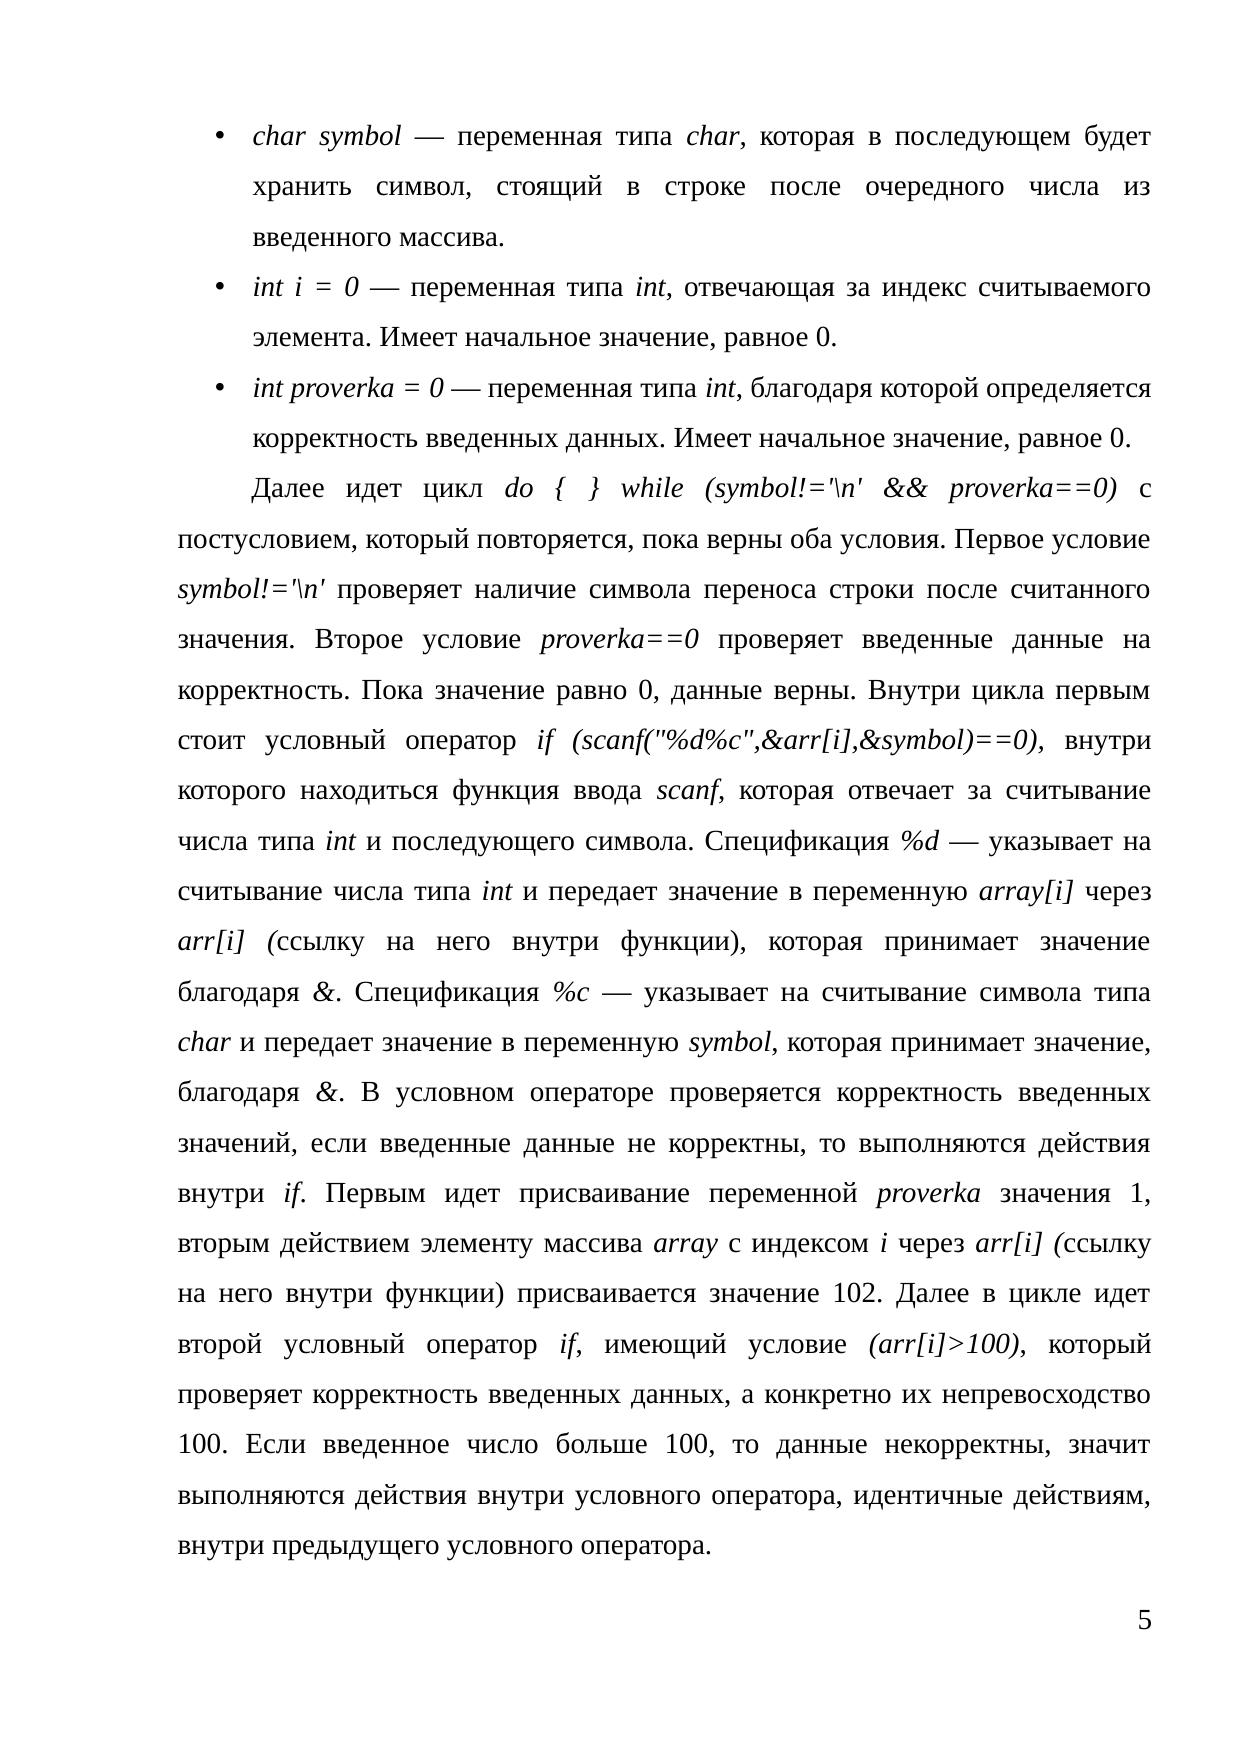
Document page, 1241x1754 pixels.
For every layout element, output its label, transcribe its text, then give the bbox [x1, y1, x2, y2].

list int i = 0 — переменная типа int, отвечающая за индекс считываемого элемента. Имеет начальное значение, равное 0. [215, 269, 1152, 353]
text Далее идет цикл do { } while (symbol!='\n' && proverka==0) с постусловием, который повторяется, пока верны оба условия. Первое условие symbol!='\n' проверяет наличие символа переноса строки после считанного значения. Второе условие proverka==0 проверяет введенные данные на корректность. Пока значение равно 0, данные верны. Внутри цикла первым стоит условный оператор if (scanf("%d%c",&arr[i],&symbol)==0), внутри которого находиться функция ввода scanf, которая отвечает за считывание числа типа int и последующего символа. Спецификация %d — указывает на считывание числа типа int и передает значение в переменную array[i] через arr[i] (ссылку на него внутри функции), которая принимает значение благодаря &. Спецификация %с — указывает на считывание символа типа char и передает значение в переменную symbol, которая принимает значение, благодаря &. В условном операторе проверяется корректность введенных значений, если введенные данные не корректны, то выполняются действия внутри if. Первым идет присваивание переменной proverka значения 1, вторым действием элементу массива array с индексом i через arr[i] (ссылку на него внутри функции) присваивается значение 102. Далее в цикле идет второй условный оператор if, имеющий условие (arr[i]>100), который проверяет корректность введенных данных, а конкретно их непревосходство 100. Если введенное число больше 100, то данные некорректны, значит выполняются действия внутри условного оператора, идентичные действиям, внутри предыдущего условного оператора. [177, 471, 1152, 1561]
list char symbol — переменная типа char, которая в последующем будет хранить символ, стоящий в строке после очередного числа из введенного массива. [215, 118, 1152, 252]
list int proverka = 0 — переменная типа int, благодаря которой определяется корректность введенных данных. Имеет начальное значение, равное 0. [215, 370, 1152, 454]
